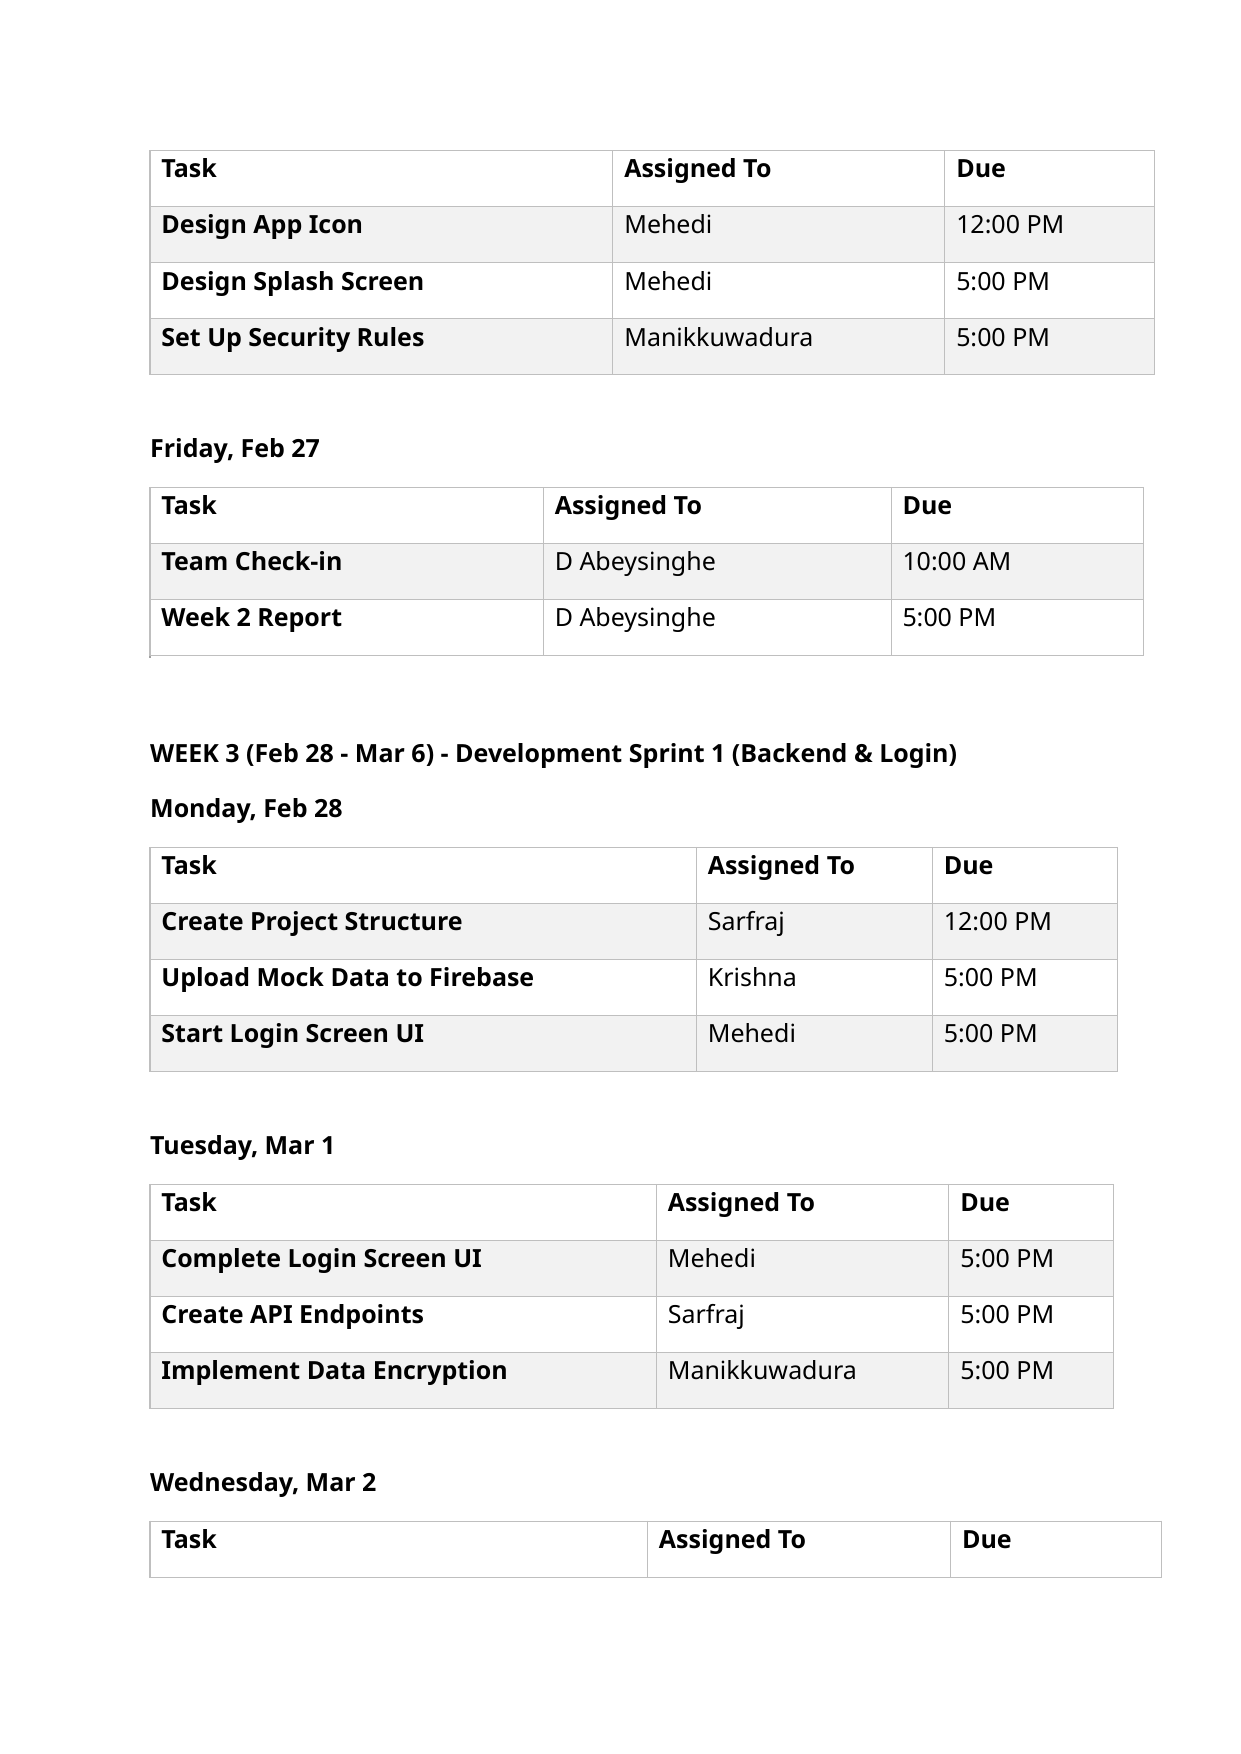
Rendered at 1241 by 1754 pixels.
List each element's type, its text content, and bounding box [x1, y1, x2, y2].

text Tuesday, Mar 1 [150, 1128, 1090, 1162]
table_cell 5:00 PM [933, 960, 1117, 1015]
table_header Task [151, 488, 543, 543]
table_cell Mehedi [697, 1016, 932, 1071]
table_cell Manikkuwadura [613, 319, 944, 374]
table_cell D Abeysinghe [544, 600, 891, 655]
table_cell Team Check-in [151, 544, 543, 599]
table_cell Mehedi [613, 263, 944, 318]
table_cell Week 2 Report [151, 600, 543, 655]
table_cell Start Login Screen UI [151, 1016, 696, 1071]
table_header Assigned To [657, 1185, 948, 1240]
table_cell 5:00 PM [949, 1353, 1113, 1408]
table_cell Implement Data Encryption [151, 1353, 656, 1408]
table_cell D Abeysinghe [544, 544, 891, 599]
table_cell Manikkuwadura [657, 1353, 948, 1408]
table_cell Mehedi [657, 1241, 948, 1296]
table_cell Create Project Structure [151, 904, 696, 959]
table_cell Set Up Security Rules [151, 319, 612, 374]
table_cell Sarfraj [697, 904, 932, 959]
table_header Task [151, 848, 696, 903]
table_cell Mehedi [613, 207, 944, 262]
table_cell Create API Endpoints [151, 1297, 656, 1352]
table_header Due [951, 1522, 1161, 1577]
table_cell 5:00 PM [945, 263, 1154, 318]
table_cell Complete Login Screen UI [151, 1241, 656, 1296]
table_cell 5:00 PM [949, 1297, 1113, 1352]
text WEEK 3 (Feb 28 - Mar 6) - Development Sprint 1 (Backend & Login) [150, 735, 1090, 769]
table_cell Sarfraj [657, 1297, 948, 1352]
text Friday, Feb 27 [150, 431, 1090, 465]
text Monday, Feb 28 [150, 791, 1090, 825]
table_header Assigned To [697, 848, 932, 903]
table_header Task [151, 1522, 647, 1577]
table_cell 5:00 PM [945, 319, 1154, 374]
text Wednesday, Mar 2 [150, 1465, 1090, 1499]
table_header Due [933, 848, 1117, 903]
table_cell Upload Mock Data to Firebase [151, 960, 696, 1015]
table_cell Design App Icon [151, 207, 612, 262]
table_cell 12:00 PM [945, 207, 1154, 262]
table_header Task [151, 1185, 656, 1240]
table_cell 5:00 PM [892, 600, 1143, 655]
table_header Assigned To [544, 488, 891, 543]
table_header Due [892, 488, 1143, 543]
table_header Due [949, 1185, 1113, 1240]
table_cell 12:00 PM [933, 904, 1117, 959]
table_header Task [151, 151, 612, 206]
table_cell Design Splash Screen [151, 263, 612, 318]
table_cell 5:00 PM [949, 1241, 1113, 1296]
table_header Assigned To [613, 151, 944, 206]
table_cell 5:00 PM [933, 1016, 1117, 1071]
table_header Assigned To [648, 1522, 950, 1577]
table_header Due [945, 151, 1154, 206]
table_cell 10:00 AM [892, 544, 1143, 599]
table_cell Krishna [697, 960, 932, 1015]
